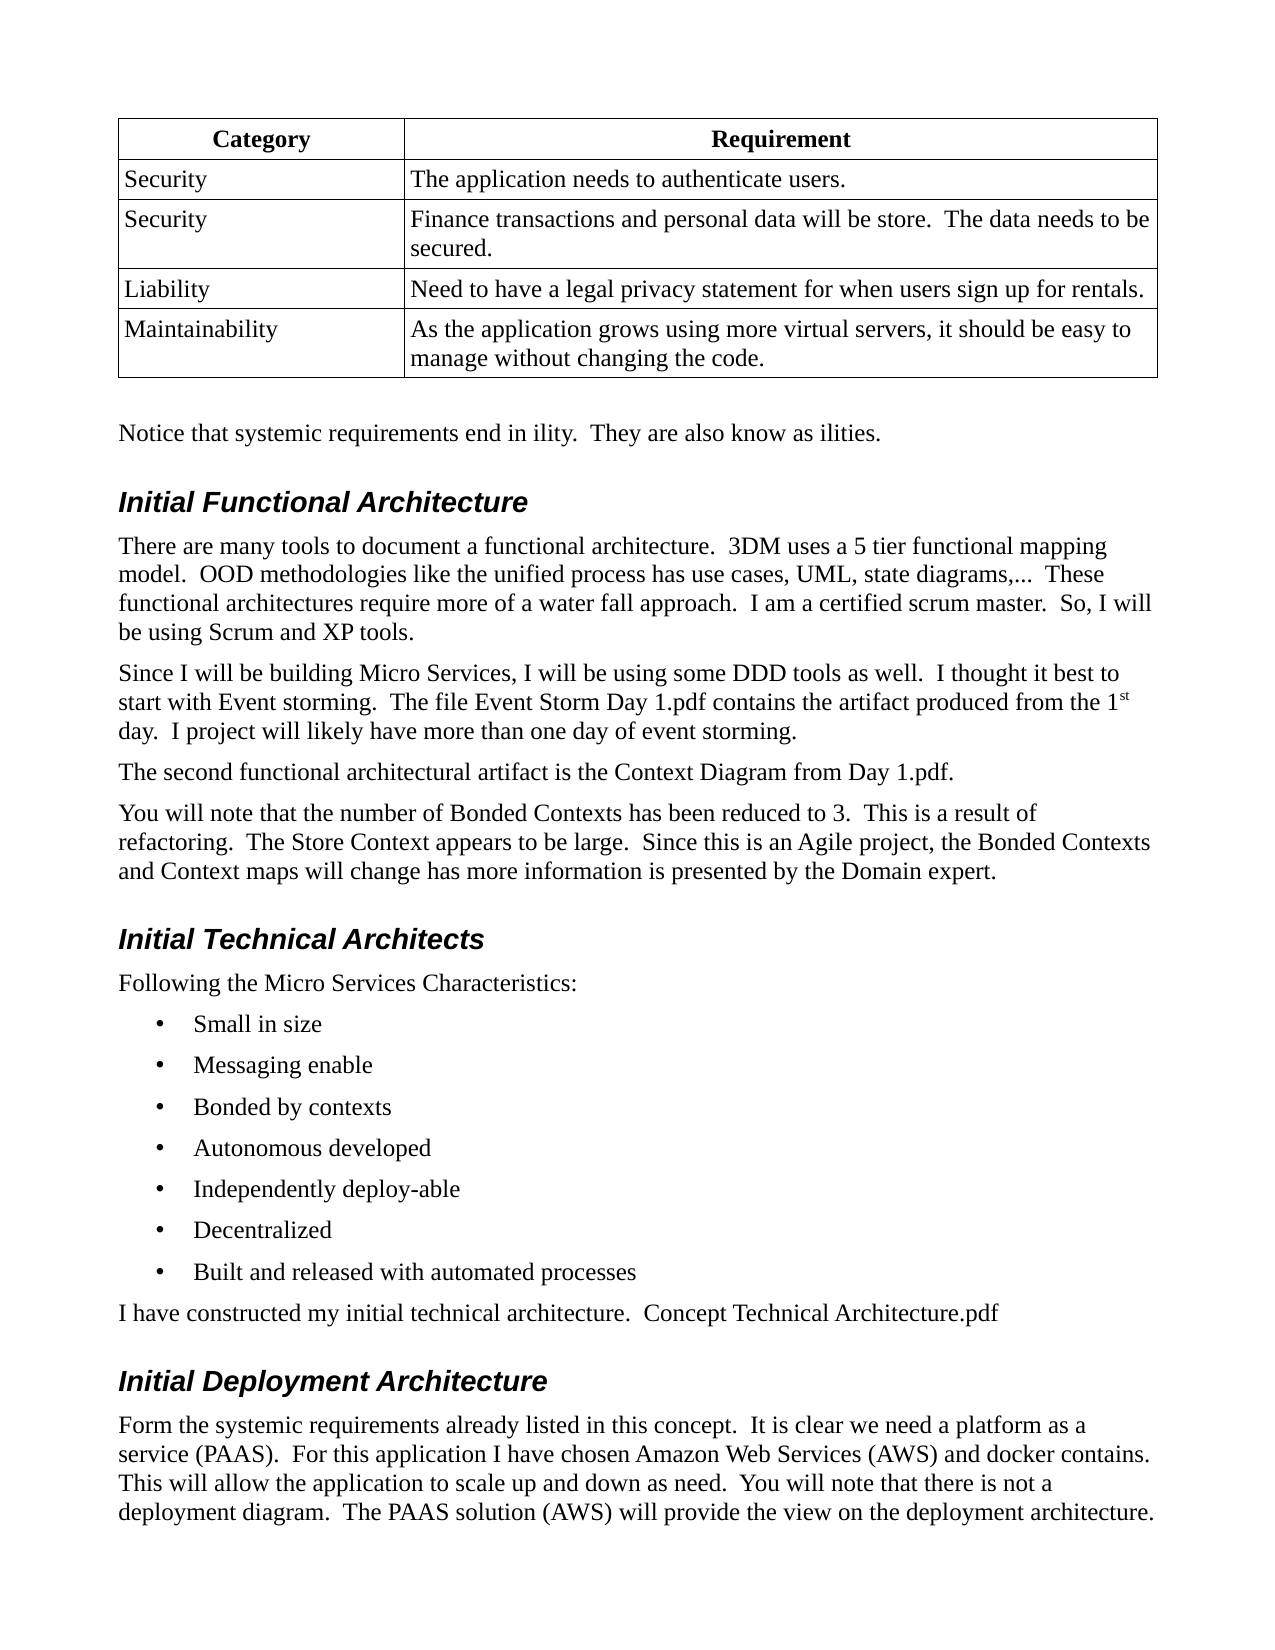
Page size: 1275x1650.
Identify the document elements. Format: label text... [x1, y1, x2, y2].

text Form the systemic requirements already listed in this concept. It is clear we need a platform as a service (PAAS). For this application I have chosen Amazon Web Services (AWS) and docker contains. This will allow the application to scale up and down as need. You will note that there is not a deployment diagram. The PAAS solution (AWS) will provide the view on the deployment architecture. [118, 1410, 1157, 1525]
text Since I will be building Micro Services, I will be using some DDD tools as well. I thought it best to start with Event storming. The file Event Storm Day 1.pdf contains the artifact produced from the 1st day. I project will likely have more than one day of event storming. [118, 658, 1157, 744]
table_cell The application needs to authenticate users. [405, 160, 1157, 199]
text I have constructed my initial technical architecture. Concept Technical Architecture.pdf [118, 1298, 1157, 1327]
table_cell As the application grows using more virtual servers, it should be easy to manage without changing the code. [405, 309, 1157, 377]
table_cell Need to have a legal privacy statement for when users sign up for rentals. [405, 269, 1157, 308]
text You will note that the number of Bonded Contexts has been reduced to 3. This is a result of refactoring. The Store Context appears to be large. Since this is an Agile project, the Bonded Contexts and Context maps will change has more information is presented by the Domain expert. [118, 798, 1157, 884]
subtitle Initial Technical Architects [118, 922, 1157, 956]
table_cell Security [119, 160, 404, 199]
list Independently deploy-able [156, 1174, 1157, 1203]
list Built and released with automated processes [156, 1257, 1157, 1286]
list Decentralized [156, 1216, 1157, 1244]
list Bonded by contexts [156, 1092, 1157, 1121]
table_cell Maintainability [119, 309, 404, 377]
text There are many tools to document a functional architecture. 3DM uses a 5 tier functional mapping model. OOD methodologies like the unified process has use cases, UML, state diagrams,... These functional architectures require more of a water fall approach. I am a certified scrum master. So, I will be using Scrum and XP tools. [118, 531, 1157, 646]
table_header Category [119, 119, 404, 158]
table_cell Liability [119, 269, 404, 308]
table_header Requirement [405, 119, 1157, 158]
text Notice that systemic requirements end in ility. They are also know as ilities. [118, 418, 1157, 447]
list Autonomous developed [156, 1133, 1157, 1162]
subtitle Initial Deployment Architecture [118, 1364, 1157, 1398]
table_cell Security [119, 200, 404, 268]
subtitle Initial Functional Architecture [118, 485, 1157, 518]
list Messaging enable [156, 1051, 1157, 1079]
list Small in size [156, 1009, 1157, 1038]
table_cell Finance transactions and personal data will be store. The data needs to be secured. [405, 200, 1157, 268]
text The second functional architectural artifact is the Context Diagram from Day 1.pdf. [118, 757, 1157, 786]
text Following the Micro Services Characteristics: [118, 968, 1157, 997]
